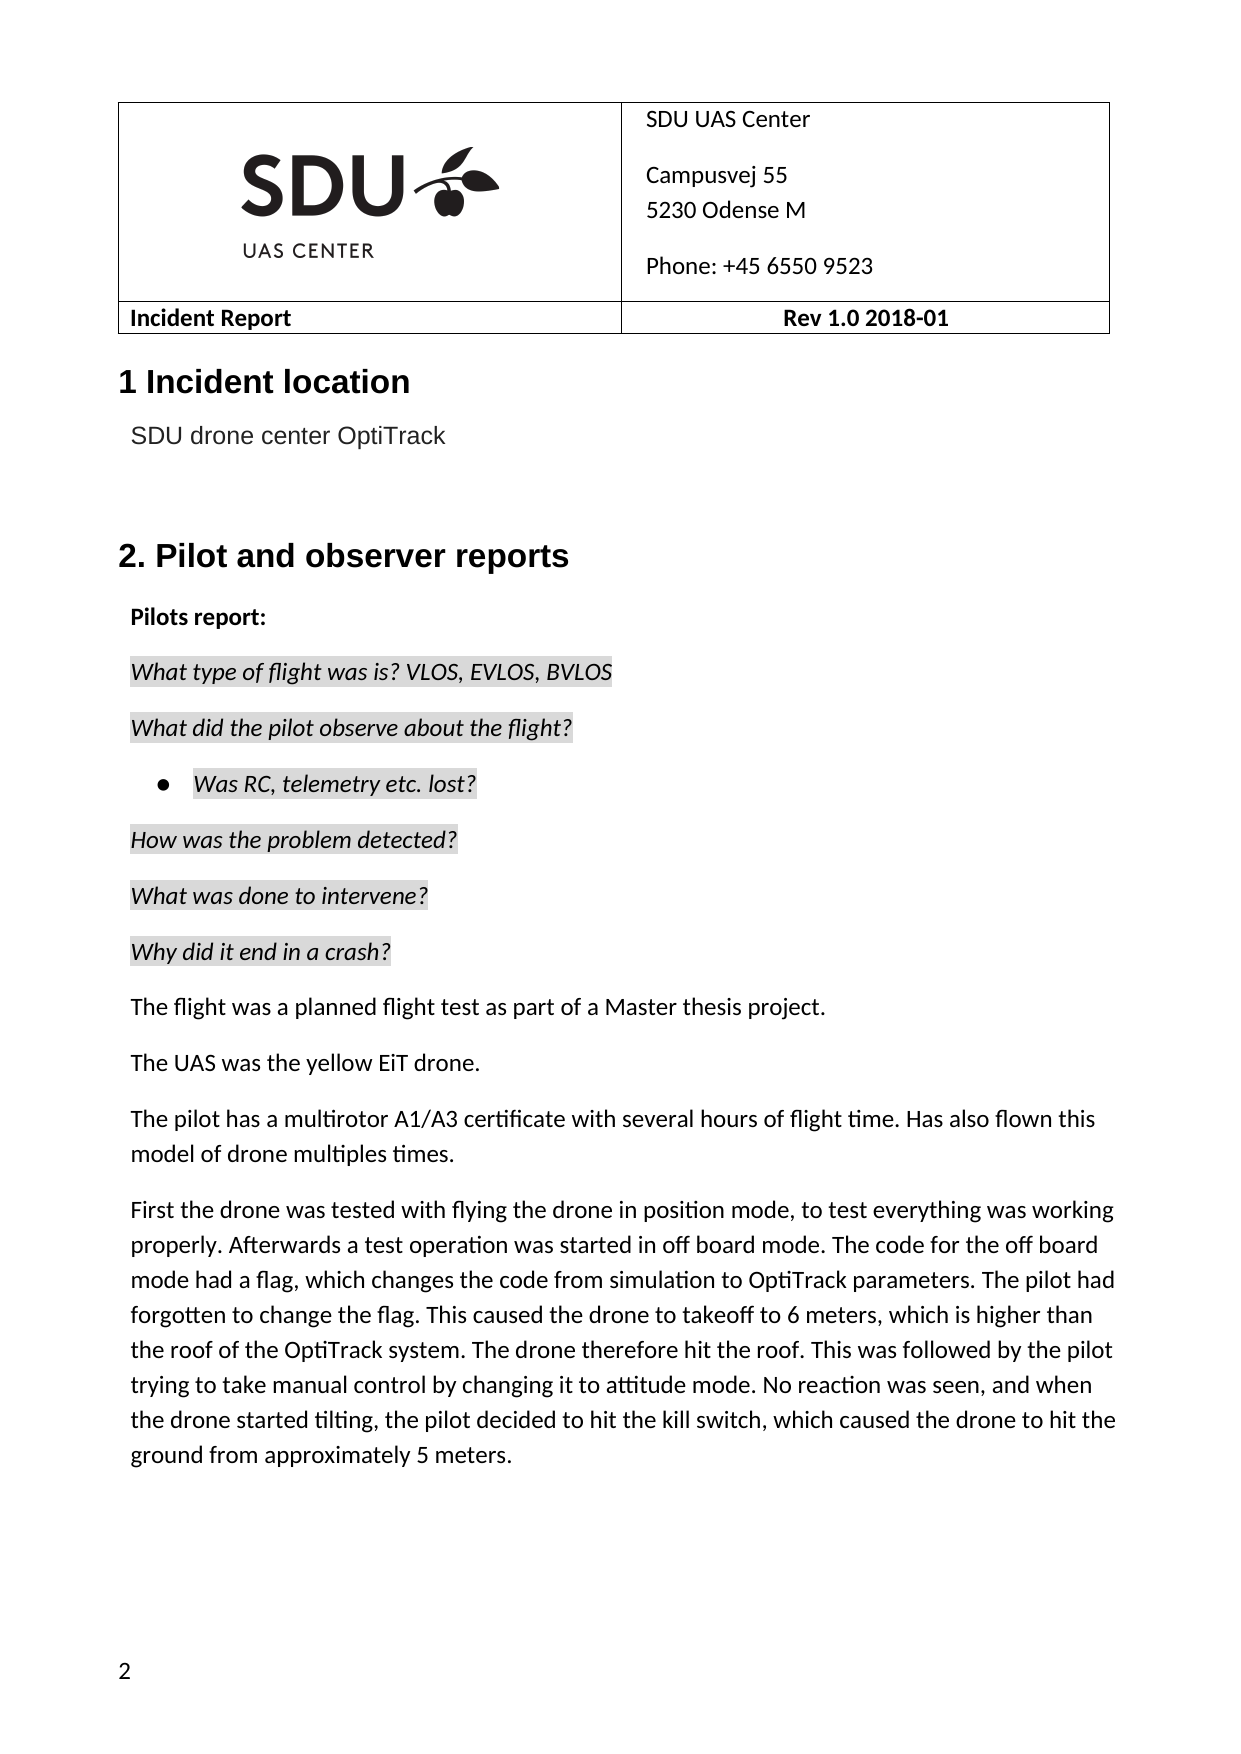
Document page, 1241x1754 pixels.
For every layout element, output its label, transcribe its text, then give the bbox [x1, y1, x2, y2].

text The UAS was the yellow EiT drone. [130, 1047, 1122, 1078]
text What did the pilot observe about the flight? [130, 712, 1122, 743]
text The pilot has a multirotor A1/A3 certificate with several hours of flight time. Has also flown this model of drone multiples times. [130, 1103, 1122, 1169]
text 1 Incident location [118, 362, 1122, 400]
text SDU drone center OptiTrack [130, 421, 1122, 450]
text The flight was a planned flight test as part of a Master thesis project. [130, 991, 1122, 1022]
text What was done to intervene? [130, 880, 1122, 910]
list Was RC, telemetry etc. lost? [156, 768, 1122, 799]
picture [241, 147, 500, 258]
text How was the problem detected? [130, 824, 1122, 854]
text What type of flight was is? VLOS, EVLOS, BVLOS [130, 656, 1122, 687]
text Pilots report: [130, 601, 1122, 631]
text 2. Pilot and observer reports [118, 536, 1122, 574]
text Why did it end in a crash? [130, 936, 1122, 966]
text First the drone was tested with flying the drone in position mode, to test everything was working properly. Afterwards a test operation was started in off board mode. The code for the off board mode had a flag, which changes the code from simulation to OptiTrack parameters. The pilot had forgotten to change the flag. This caused the drone to takeoff to 6 meters, which is higher than the roof of the OptiTrack system. The drone therefore hit the roof. This was followed by the pilot trying to take manual control by changing it to attitude mode. No reaction was seen, and when the drone started tilting, the pilot decided to hit the kill switch, which caused the drone to hit the ground from approximately 5 meters. [130, 1194, 1122, 1469]
